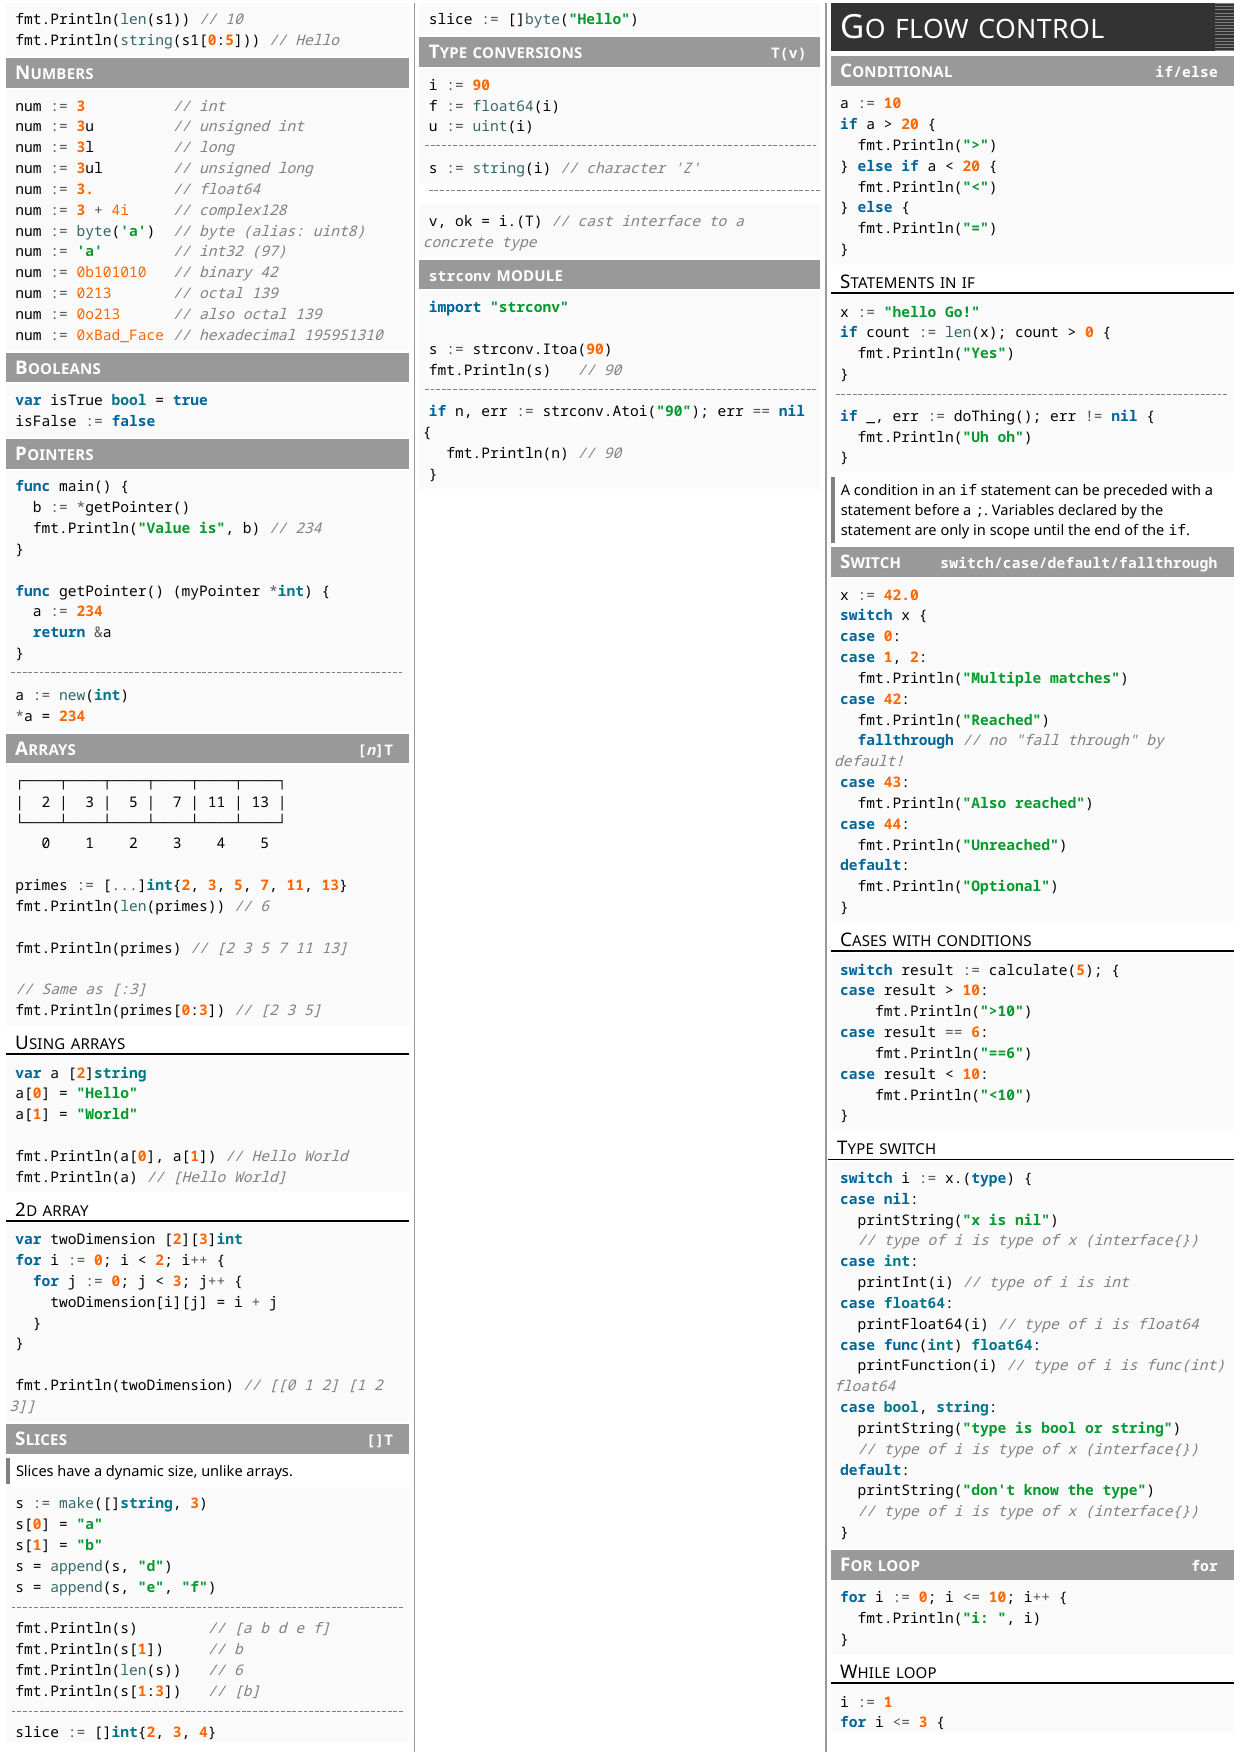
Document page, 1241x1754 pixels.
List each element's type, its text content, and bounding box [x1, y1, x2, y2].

text s[1] = "b" [6, 1529, 409, 1549]
text if a > 20 { [831, 108, 1234, 129]
text printString("don't know the type") [831, 1474, 1234, 1495]
text } [831, 1516, 1234, 1548]
text x := 42.0 [831, 578, 1234, 599]
text a[1] = "World" [6, 1098, 409, 1119]
text num := 3 // int [6, 89, 409, 110]
text case result < 10: [831, 1057, 1234, 1078]
text fmt.Println("<10") [831, 1078, 1234, 1099]
text for j := 0; j < 3; j++ { [6, 1265, 409, 1286]
title Conditional if/else [831, 56, 1234, 86]
text num := 0b101010 // binary 42 [6, 256, 409, 277]
text └────┴────┴────┴────┴────┴────┘ [6, 806, 409, 827]
text } [6, 1306, 409, 1327]
text case bool, string: [831, 1391, 1234, 1412]
title Type switch [828, 1133, 1234, 1159]
text isFalse := false [6, 405, 409, 437]
text ┌────┬────┬────┬────┬────┬────┐ [6, 765, 409, 786]
text } else if a < 20 { [831, 149, 1234, 170]
text // type of i is type of x (interface{}) [831, 1432, 1234, 1453]
text var twoDimension [2][3]int [6, 1223, 409, 1244]
text case 0: [831, 620, 1234, 641]
text for i := 0; i < 2; i++ { [6, 1244, 409, 1265]
text } [831, 1099, 1234, 1131]
text fmt.Println("Uh oh") [831, 420, 1234, 441]
title While loop [831, 1657, 1234, 1682]
text fmt.Println("Reached") [831, 703, 1234, 724]
text fmt.Println(string(s1[0:5])) // Hello [6, 24, 409, 56]
text case int: [831, 1245, 1234, 1266]
text x := "hello Go!" [831, 295, 1234, 316]
text case result > 10: [831, 974, 1234, 995]
text } [831, 891, 1234, 923]
text import "strconv" [419, 291, 820, 312]
text s = append(s, "e", "f") [6, 1570, 409, 1591]
text fmt.Println(len(s)) // 6 [6, 1654, 409, 1674]
text fmt.Println("Optional") [831, 870, 1234, 891]
text // Same as [:3] [6, 973, 409, 994]
text } [831, 1623, 1234, 1655]
text num := 3l // long [6, 131, 409, 152]
text fmt.Println(len(s1)) // 10 [6, 3, 409, 24]
text if n, err := strconv.Atoi("90"); err == nil { [419, 395, 820, 437]
text if count := len(x); count > 0 { [831, 316, 1234, 337]
text } [419, 457, 820, 489]
text printInt(i) // type of i is int [831, 1266, 1234, 1287]
text func main() { [6, 470, 409, 491]
text fmt.Println(s) // [a b d e f] [6, 1612, 409, 1633]
text | 2 | 3 | 5 | 7 | 11 | 13 | [6, 786, 409, 806]
title Pointers [6, 439, 409, 469]
text s := make([]string, 3) [6, 1487, 409, 1508]
text fmt.Println("=") [831, 212, 1234, 233]
text default: [831, 849, 1234, 870]
text case 44: [831, 807, 1234, 828]
text a := new(int) [6, 678, 409, 699]
text s[0] = "a" [6, 1508, 409, 1529]
text case nil: [831, 1182, 1234, 1203]
text // type of i is type of x (interface{}) [831, 1495, 1234, 1516]
text var a [2]string [6, 1056, 409, 1077]
text } [831, 441, 1234, 473]
text } [6, 533, 409, 553]
text // type of i is type of x (interface{}) [831, 1224, 1234, 1245]
text var isTrue bool = true [6, 384, 409, 405]
text fmt.Println(primes) // [2 3 5 7 11 13] [6, 931, 409, 952]
title Cases with conditions [831, 925, 1234, 950]
title Using arrays [6, 1028, 409, 1053]
text case float64: [831, 1287, 1234, 1307]
title For loop for [831, 1550, 1234, 1580]
text s = append(s, "d") [6, 1549, 409, 1570]
text fmt.Println(n) // 90 [419, 437, 820, 457]
text slice := []byte("Hello") [419, 3, 820, 35]
text fmt.Println(twoDimension) // [[0 1 2] [1 2 3]] [6, 1369, 409, 1422]
title Statements in if [831, 267, 1234, 292]
text num := 3 + 4i // complex128 [6, 193, 409, 214]
text case func(int) float64: [831, 1328, 1234, 1349]
text } else { [831, 191, 1234, 212]
text num := 3u // unsigned int [6, 110, 409, 131]
text fmt.Println("Yes") [831, 337, 1234, 358]
text num := 0o213 // also octal 139 [6, 298, 409, 318]
text for i <= 3 { [831, 1706, 1234, 1732]
text case 42: [831, 682, 1234, 703]
text i := 90 [419, 68, 820, 89]
text } [6, 1327, 409, 1348]
title Slices []T [6, 1424, 409, 1454]
text printFloat64(i) // type of i is float64 [831, 1307, 1234, 1328]
text a := 234 [6, 595, 409, 616]
text a := 10 [831, 87, 1234, 108]
text num := 0213 // octal 139 [6, 277, 409, 298]
text *a = 234 [6, 699, 409, 731]
text num := 3. // float64 [6, 173, 409, 193]
text a[0] = "Hello" [6, 1077, 409, 1098]
text fmt.Println("<") [831, 170, 1234, 191]
text switch result := calculate(5); { [831, 953, 1234, 974]
text } [831, 233, 1234, 265]
text fmt.Println("i: ", i) [831, 1602, 1234, 1623]
text default: [831, 1453, 1234, 1474]
text fmt.Println(primes[0:3]) // [2 3 5] [6, 994, 409, 1026]
text case 1, 2: [831, 641, 1234, 662]
text num := byte('a') // byte (alias: uint8) [6, 214, 409, 235]
text fmt.Println("Multiple matches") [831, 662, 1234, 682]
text printString("type is bool or string") [831, 1412, 1234, 1432]
text if _, err := doThing(); err != nil { [831, 399, 1234, 420]
text fmt.Println("Value is", b) // 234 [6, 512, 409, 533]
title Booleans [6, 353, 409, 382]
text A condition in an if statement can be preceded with a statement before a ;. Variables declared by the statement are only in scope until the end of the if. [835, 477, 1234, 543]
text for i := 0; i <= 10; i++ { [831, 1581, 1234, 1602]
title Type conversions T(v) [419, 37, 820, 67]
title Switch switch/case/default/fallthrough [831, 547, 1234, 577]
text fallthrough // no "fall through" by default! [831, 724, 1234, 766]
text fmt.Println("Also reached") [831, 787, 1234, 807]
text fmt.Println(s[1]) // b [6, 1633, 409, 1654]
text 0 1 2 3 4 5 [6, 827, 409, 848]
text printString("x is nil") [831, 1203, 1234, 1224]
text u := uint(i) [419, 110, 820, 131]
text fmt.Println(a[0], a[1]) // Hello World [6, 1140, 409, 1161]
text func getPointer() (myPointer *int) { [6, 574, 409, 595]
text num := 0xBad_Face // hexadecimal 195951310 [6, 318, 409, 350]
text fmt.Println(s) // 90 [419, 353, 820, 374]
text twoDimension[i][j] = i + j [6, 1286, 409, 1306]
text } [831, 358, 1234, 399]
text switch i := x.(type) { [831, 1162, 1234, 1182]
text num := 'a' // int32 (97) [6, 235, 409, 256]
text printFunction(i) // type of i is func(int) float64 [831, 1349, 1234, 1391]
text fmt.Println("==6") [831, 1037, 1234, 1057]
title Numbers [6, 58, 409, 88]
text v, ok = i.(T) // cast interface to a concrete type [419, 204, 820, 257]
text fmt.Println(">") [831, 129, 1234, 149]
text primes := [...]int{2, 3, 5, 7, 11, 13} [6, 869, 409, 890]
text case result == 6: [831, 1016, 1234, 1037]
text switch x { [831, 599, 1234, 620]
text s := string(i) // character 'Z' [419, 152, 820, 184]
text num := 3ul // unsigned long [6, 152, 409, 173]
text } [6, 637, 409, 658]
text return &a [6, 616, 409, 637]
text slice := []int{2, 3, 4} [6, 1716, 409, 1742]
text i := 1 [831, 1685, 1234, 1706]
text fmt.Println(s[1:3]) // [b] [6, 1674, 409, 1695]
text fmt.Println(a) // [Hello World] [6, 1161, 409, 1192]
title Arrays [n]T [6, 734, 409, 763]
text fmt.Println(">10") [831, 995, 1234, 1016]
title Go flow control [831, 3, 1234, 51]
text f := float64(i) [419, 89, 820, 110]
text fmt.Println("Unreached") [831, 828, 1234, 849]
text Slices have a dynamic size, unlike arrays. [10, 1458, 409, 1484]
title 2d array [6, 1195, 409, 1220]
title strconv module [419, 260, 820, 289]
text b := *getPointer() [6, 491, 409, 512]
text fmt.Println(len(primes)) // 6 [6, 890, 409, 911]
text s := strconv.Itoa(90) [419, 332, 820, 353]
text case 43: [831, 766, 1234, 787]
